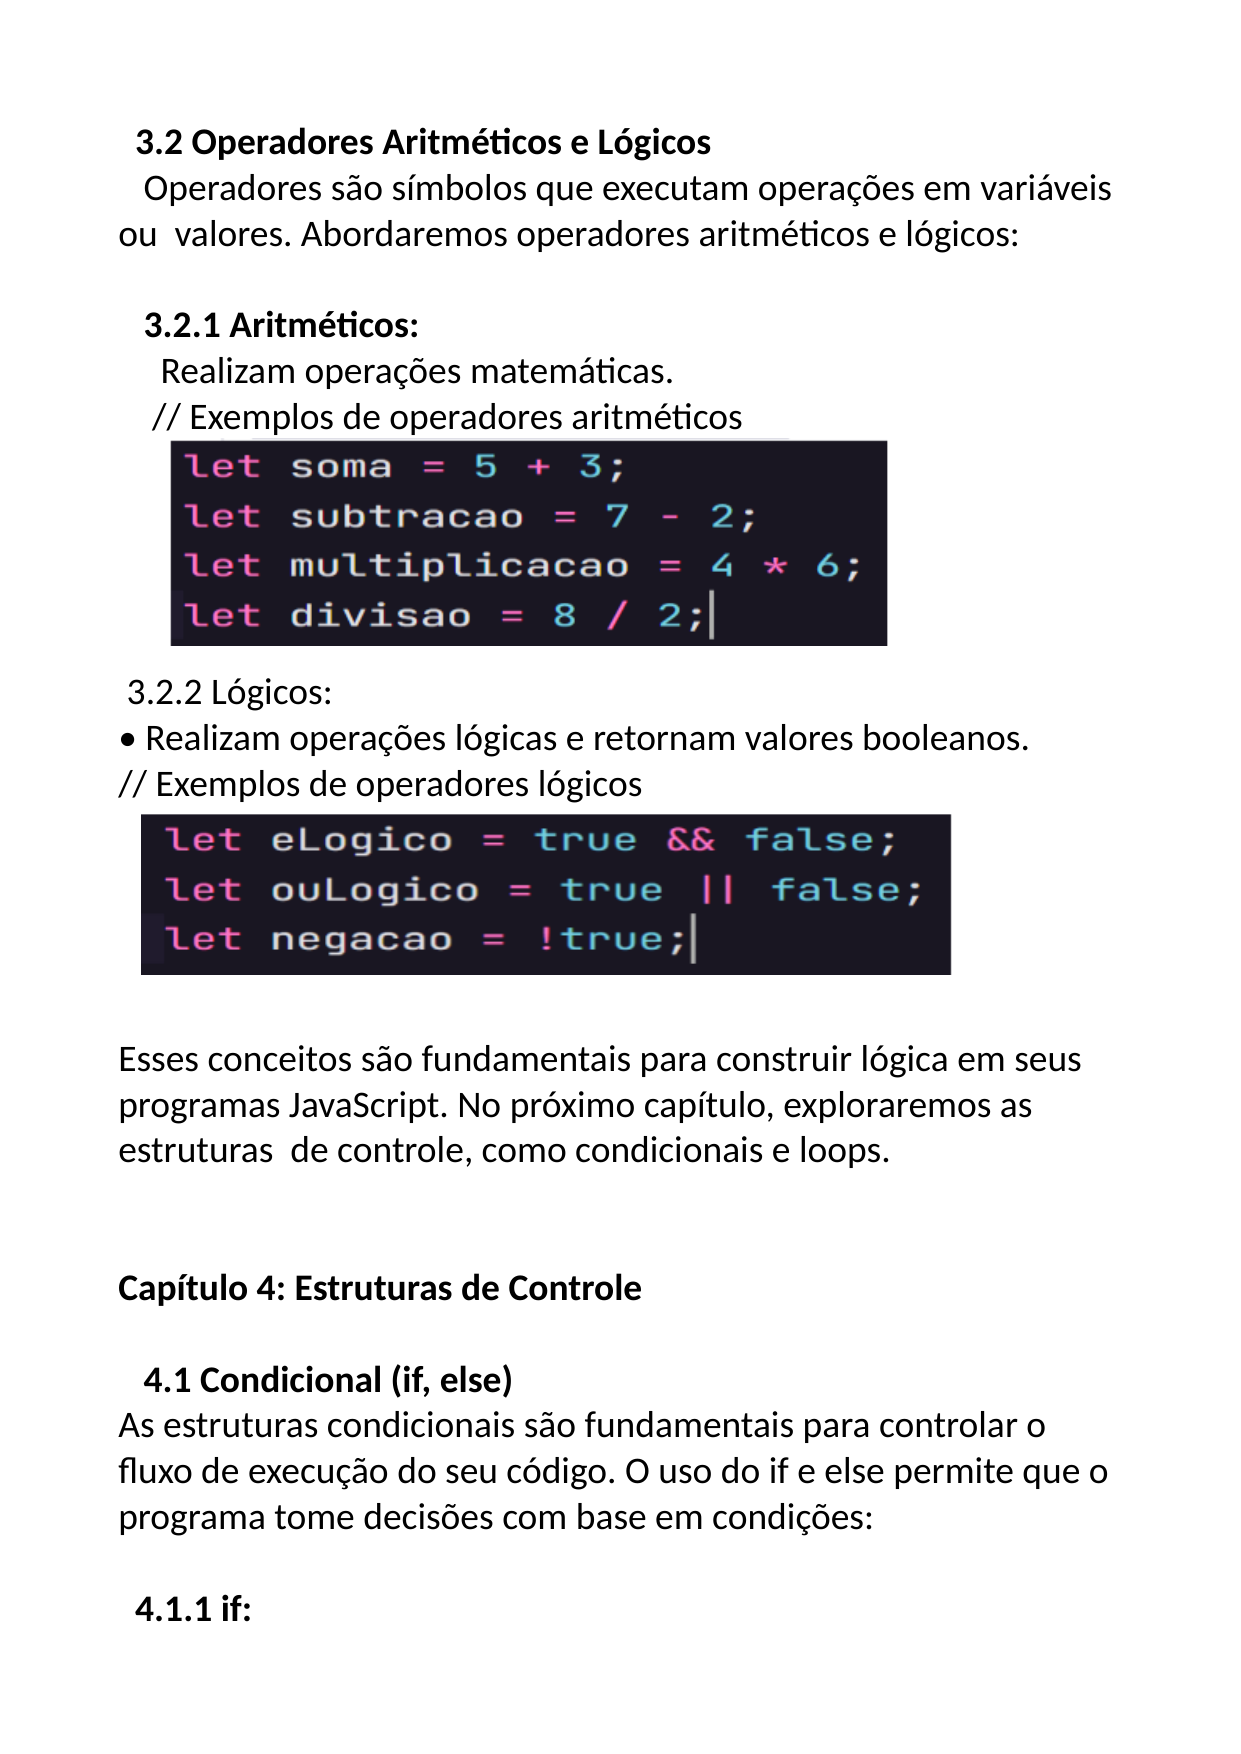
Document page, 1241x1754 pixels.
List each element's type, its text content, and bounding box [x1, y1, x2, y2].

text 3.2 Operadores Aritméticos e Lógicos [118, 118, 1122, 164]
text 4.1 Condicional (if, else) [118, 1356, 1122, 1401]
text 4.1.1 if: [118, 1585, 1122, 1631]
text // Exemplos de operadores lógicos [118, 760, 1122, 806]
text // Exemplos de operadores aritméticos [118, 393, 1122, 439]
text Esses conceitos são fundamentais para construir lógica em seus [118, 1035, 1122, 1081]
text Operadores são símbolos que executam operações em variáveis ou valores. Abordaremos operadores aritméticos e lógicos: [118, 164, 1122, 256]
text 3.2.1 Aritméticos: [118, 301, 1122, 347]
text Capítulo 4: Estruturas de Controle [118, 1218, 1122, 1310]
text • Realizam operações lógicas e retornam valores booleanos. [118, 714, 1122, 760]
text As estruturas condicionais são fundamentais para controlar o fluxo de execução do seu código. O uso do if e else permite que o programa tome decisões com base em condições: [118, 1401, 1122, 1539]
text Realizam operações matemáticas. [118, 347, 1122, 393]
picture [168, 438, 888, 646]
text 3.2.2 Lógicos: [118, 668, 1122, 714]
picture [141, 813, 956, 975]
text programas JavaScript. No próximo capítulo, exploraremos as estruturas de controle, como condicionais e loops. [118, 1081, 1122, 1172]
